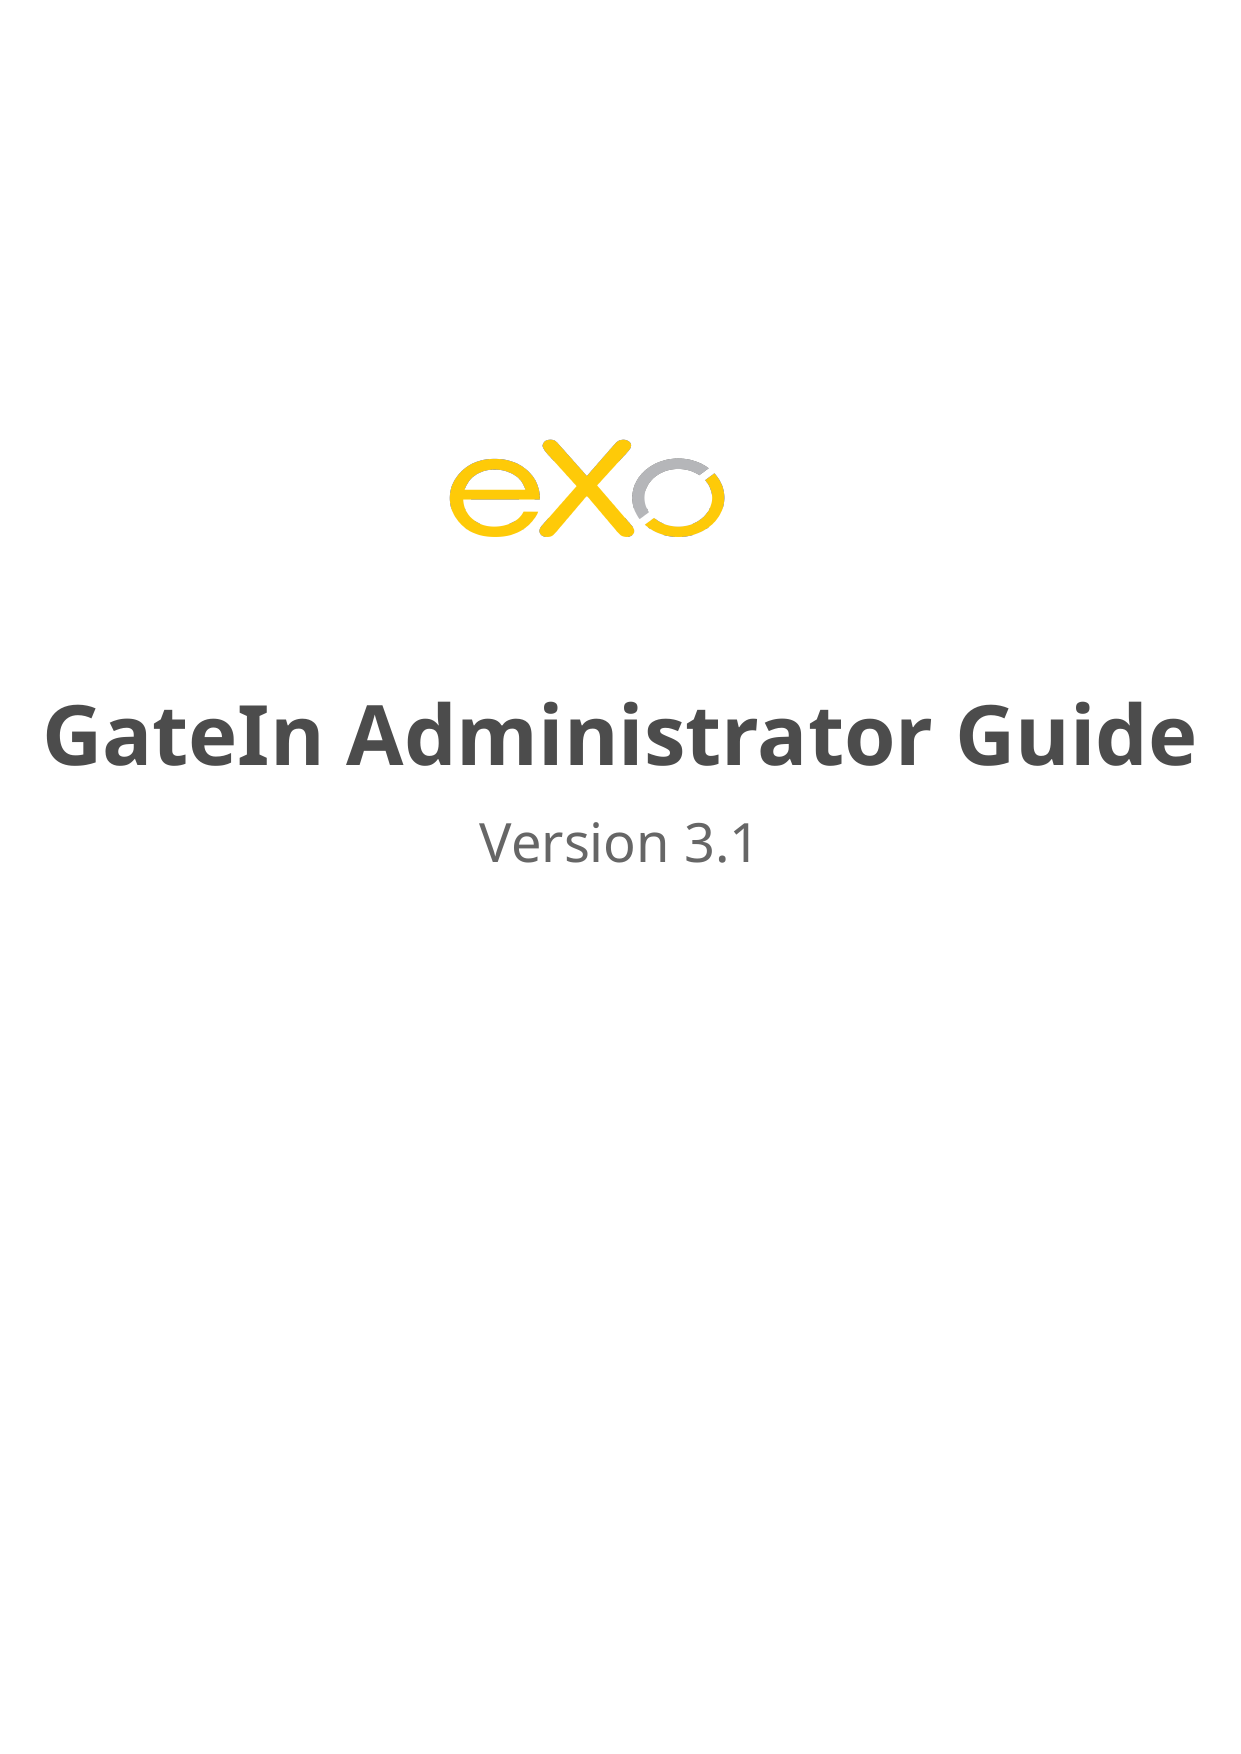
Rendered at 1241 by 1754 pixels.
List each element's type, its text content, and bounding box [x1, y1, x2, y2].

text Version 3.1 [0, 805, 1240, 879]
text GateIn Administrator Guide [0, 676, 1240, 790]
picture [445, 436, 729, 541]
